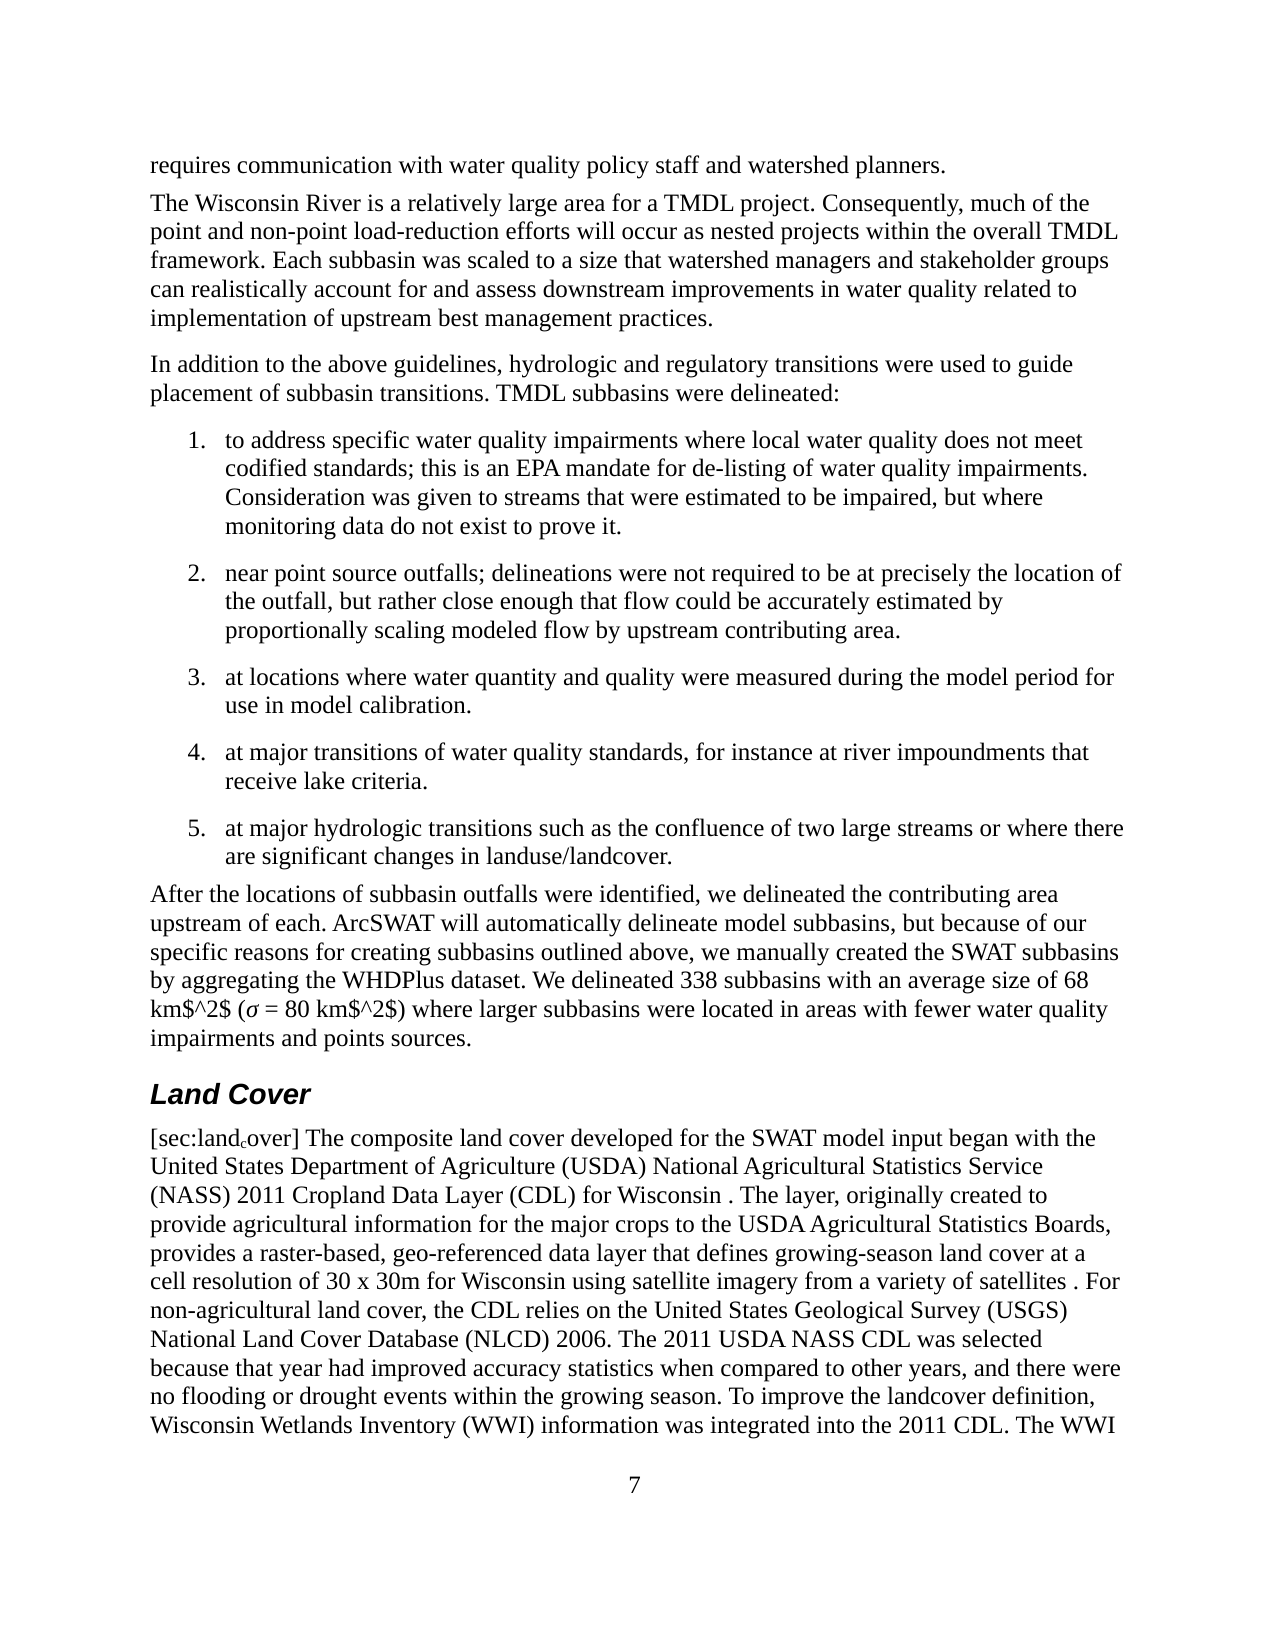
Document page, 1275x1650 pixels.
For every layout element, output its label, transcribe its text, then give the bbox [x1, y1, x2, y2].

text The Wisconsin River is a relatively large area for a TMDL project. Consequently, much of the point and non-point load-reduction efforts will occur as nested projects within the overall TMDL framework. Each subbasin was scaled to a size that watershed managers and stakeholder groups can realistically account for and assess downstream improvements in water quality related to implementation of upstream best management practices. [150, 188, 1125, 331]
list at locations where water quantity and quality were measured during the model period for use in model calibration. [187, 662, 1125, 719]
list at major transitions of water quality standards, for instance at river impoundments that receive lake criteria. [187, 737, 1125, 795]
text [sec:landcover] The composite land cover developed for the SWAT model input began with the United States Department of Agriculture (USDA) National Agricultural Statistics Service (NASS) 2011 Cropland Data Layer (CDL) for Wisconsin . The layer, originally created to provide agricultural information for the major crops to the USDA Agricultural Statistics Boards, provides a raster-based, geo-referenced data layer that defines growing-season land cover at a cell resolution of 30 x 30m for Wisconsin using satellite imagery from a variety of satellites . For non-agricultural land cover, the CDL relies on the United States Geological Survey (USGS) National Land Cover Database (NLCD) 2006. The 2011 USDA NASS CDL was selected because that year had improved accuracy statistics when compared to other years, and there were no flooding or drought events within the growing season. To improve the landcover definition, Wisconsin Wetlands Inventory (WWI) information was integrated into the 2011 CDL. The WWI [150, 1123, 1125, 1439]
text After the locations of subbasin outfalls were identified, we delineated the contributing area upstream of each. ArcSWAT will automatically delineate model subbasins, but because of our specific reasons for creating subbasins outlined above, we manually created the SWAT subbasins by aggregating the WHDPlus dataset. We delineated 338 subbasins with an average size of 68 km$^2$ (σ = 80 km$^2$) where larger subbasins were located in areas with fewer water quality impairments and points sources. [150, 879, 1125, 1052]
list to address specific water quality impairments where local water quality does not meet codified standards; this is an EPA mandate for de-listing of water quality impairments. Consideration was given to streams that were estimated to be impaired, but where monitoring data do not exist to prove it. [187, 425, 1125, 540]
text requires communication with water quality policy staff and watershed planners. [150, 150, 1125, 179]
list at major hydrologic transitions such as the confluence of two large streams or where there are significant changes in landuse/landcover. [187, 813, 1125, 870]
subtitle Land Cover [150, 1077, 1125, 1110]
list near point source outfalls; delineations were not required to be at precisely the location of the outfall, but rather close enough that flow could be accurately estimated by proportionally scaling modeled flow by upstream contributing area. [187, 558, 1125, 644]
text In addition to the above guidelines, hydrologic and regulatory transitions were used to guide placement of subbasin transitions. TMDL subbasins were delineated: [150, 349, 1125, 407]
